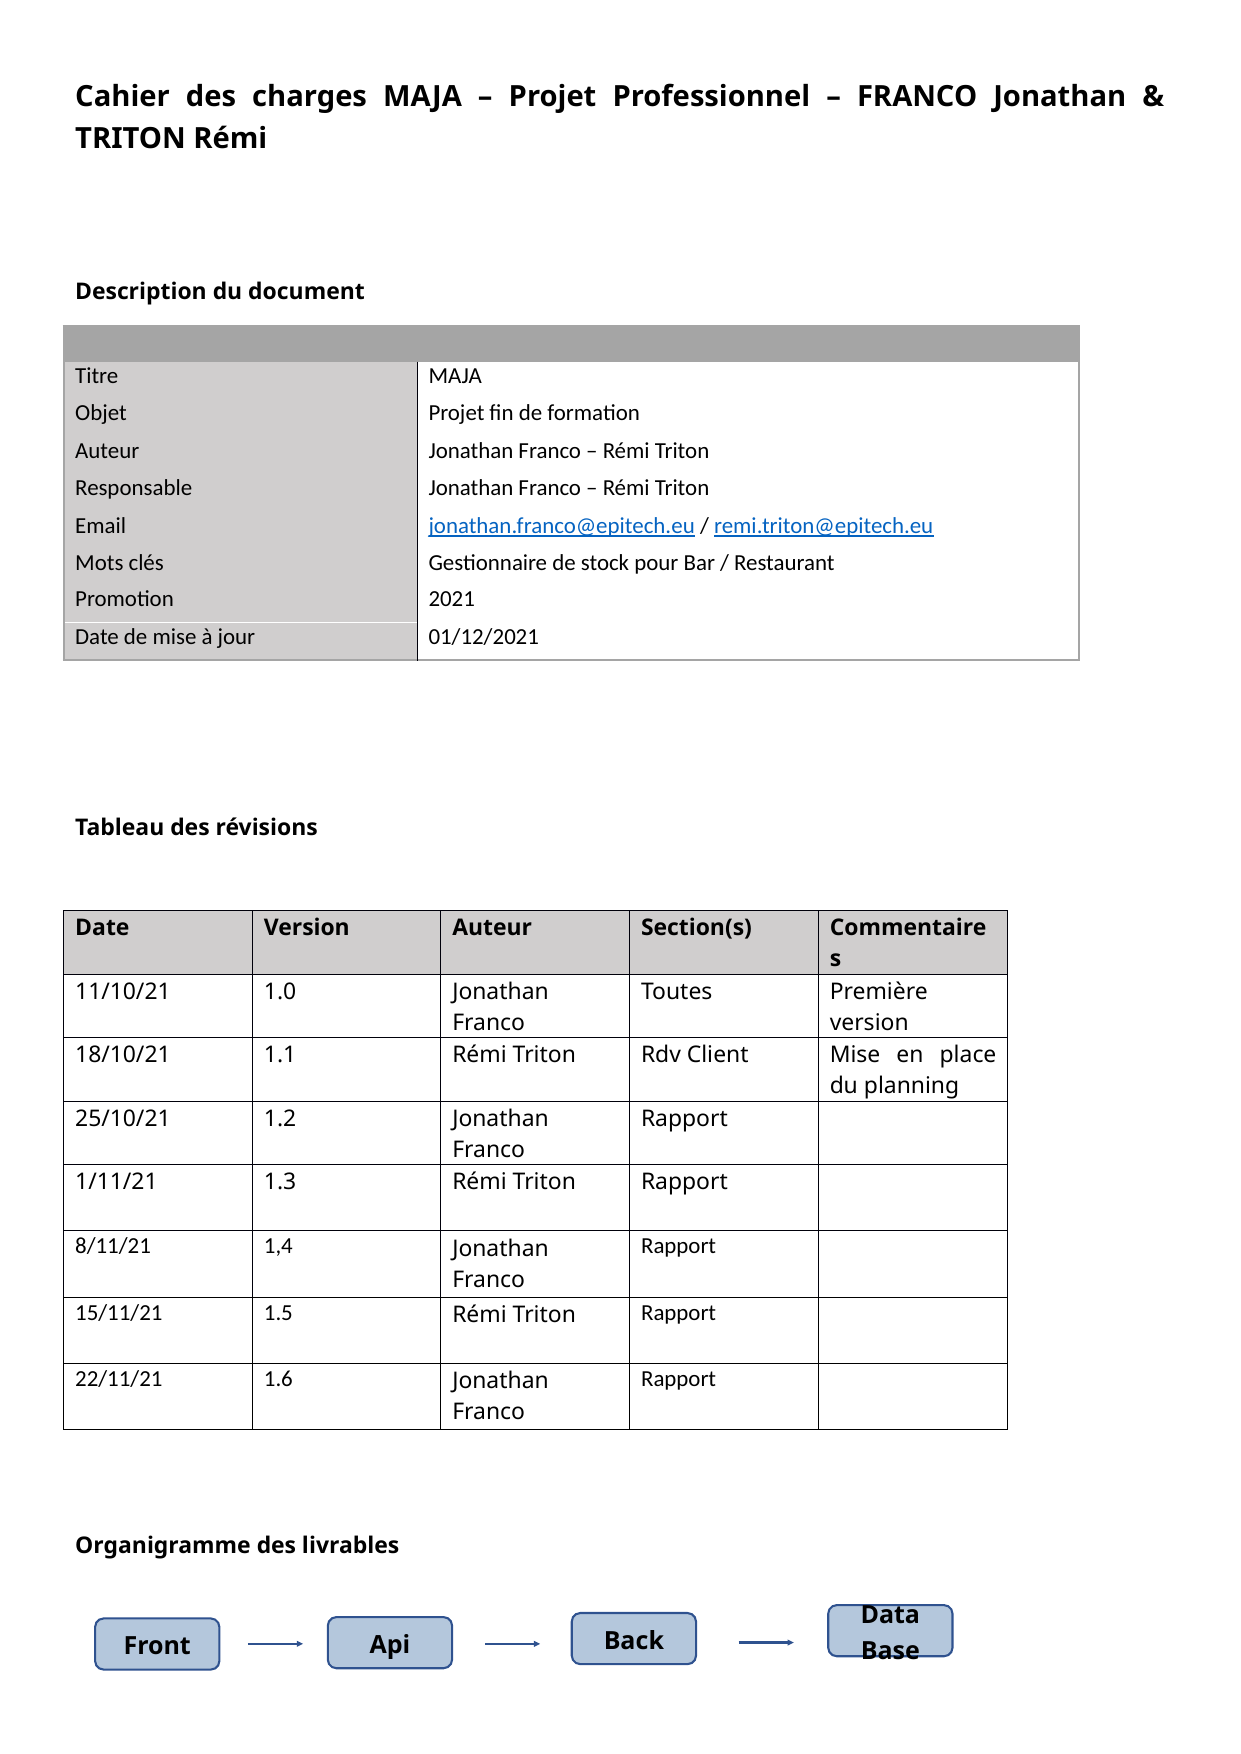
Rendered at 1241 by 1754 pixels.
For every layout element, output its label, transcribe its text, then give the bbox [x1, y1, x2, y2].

table_cell Responsable [65, 473, 417, 511]
table_cell Email [65, 511, 417, 548]
table_cell Jonathan Franco – Rémi Triton [418, 473, 1078, 511]
table_cell jonathan.franco@epitech.eu / remi.triton@epitech.eu [418, 511, 1078, 548]
table_cell 1.5 [253, 1298, 440, 1363]
table_cell Rapport [630, 1165, 818, 1230]
text Tableau des révisions [75, 811, 1165, 842]
table_cell 25/10/21 [64, 1102, 252, 1164]
table_header [65, 327, 417, 362]
table_cell Toutes [630, 975, 818, 1037]
table_cell Première version [819, 975, 1007, 1037]
table_cell Titre [65, 362, 417, 398]
table_cell 1.6 [253, 1364, 440, 1429]
table_cell Gestionnaire de stock pour Bar / Restaurant [418, 548, 1078, 584]
table_cell [819, 1165, 1007, 1230]
table_cell 1.2 [253, 1102, 440, 1164]
table_cell Rapport [630, 1231, 818, 1297]
table_cell Promotion [65, 584, 417, 622]
table_cell Projet fin de formation [418, 398, 1078, 436]
table_header Auteur [441, 911, 629, 974]
table_cell 22/11/21 [64, 1364, 252, 1429]
table_cell 1.0 [253, 975, 440, 1037]
table_cell [819, 1364, 1007, 1429]
table_cell Auteur [65, 436, 417, 473]
table_cell Jonathan Franco – Rémi Triton [418, 436, 1078, 473]
table_cell Rémi Triton [441, 1038, 629, 1101]
table_cell [819, 1231, 1007, 1297]
table_cell [819, 1298, 1007, 1363]
table_header Commentaires [819, 911, 1007, 974]
table_cell 1.1 [253, 1038, 440, 1101]
table_cell MAJA [418, 362, 1078, 398]
table_header Version [253, 911, 440, 974]
table_cell Objet [65, 398, 417, 436]
table_cell Rémi Triton [441, 1298, 629, 1363]
text Description du document [75, 275, 1165, 306]
table_cell 11/10/21 [64, 975, 252, 1037]
table_cell Mots clés [65, 548, 417, 584]
table_cell Jonathan Franco [441, 1231, 629, 1297]
table_cell Rdv Client [630, 1038, 818, 1101]
table_header [417, 327, 1078, 362]
table_cell Rapport [630, 1102, 818, 1164]
table_cell 01/12/2021 [418, 623, 1078, 659]
table_cell Jonathan Franco [441, 1364, 629, 1429]
table_cell 1,4 [253, 1231, 440, 1297]
text Organigramme des livrables [75, 1529, 1165, 1561]
table_cell Rémi Triton [441, 1165, 629, 1230]
table_cell 2021 [418, 584, 1078, 622]
table_cell Rapport [630, 1298, 818, 1363]
text Cahier des charges MAJA – Projet Professionnel – FRANCO Jonathan & TRITON Rémi [75, 75, 1165, 157]
table_cell Jonathan Franco [441, 1102, 629, 1164]
table_cell 18/10/21 [64, 1038, 252, 1101]
table_header Section(s) [630, 911, 818, 974]
table_cell [819, 1102, 1007, 1164]
table_cell 15/11/21 [64, 1298, 252, 1363]
table_cell 1/11/21 [64, 1165, 252, 1230]
table_cell Rapport [630, 1364, 818, 1429]
table_header Date [64, 911, 252, 974]
table_cell Jonathan Franco [441, 975, 629, 1037]
table_cell 8/11/21 [64, 1231, 252, 1297]
table_cell Mise en place du planning [819, 1038, 1007, 1101]
table_cell 1.3 [253, 1165, 440, 1230]
table_cell Date de mise à jour [65, 623, 417, 659]
